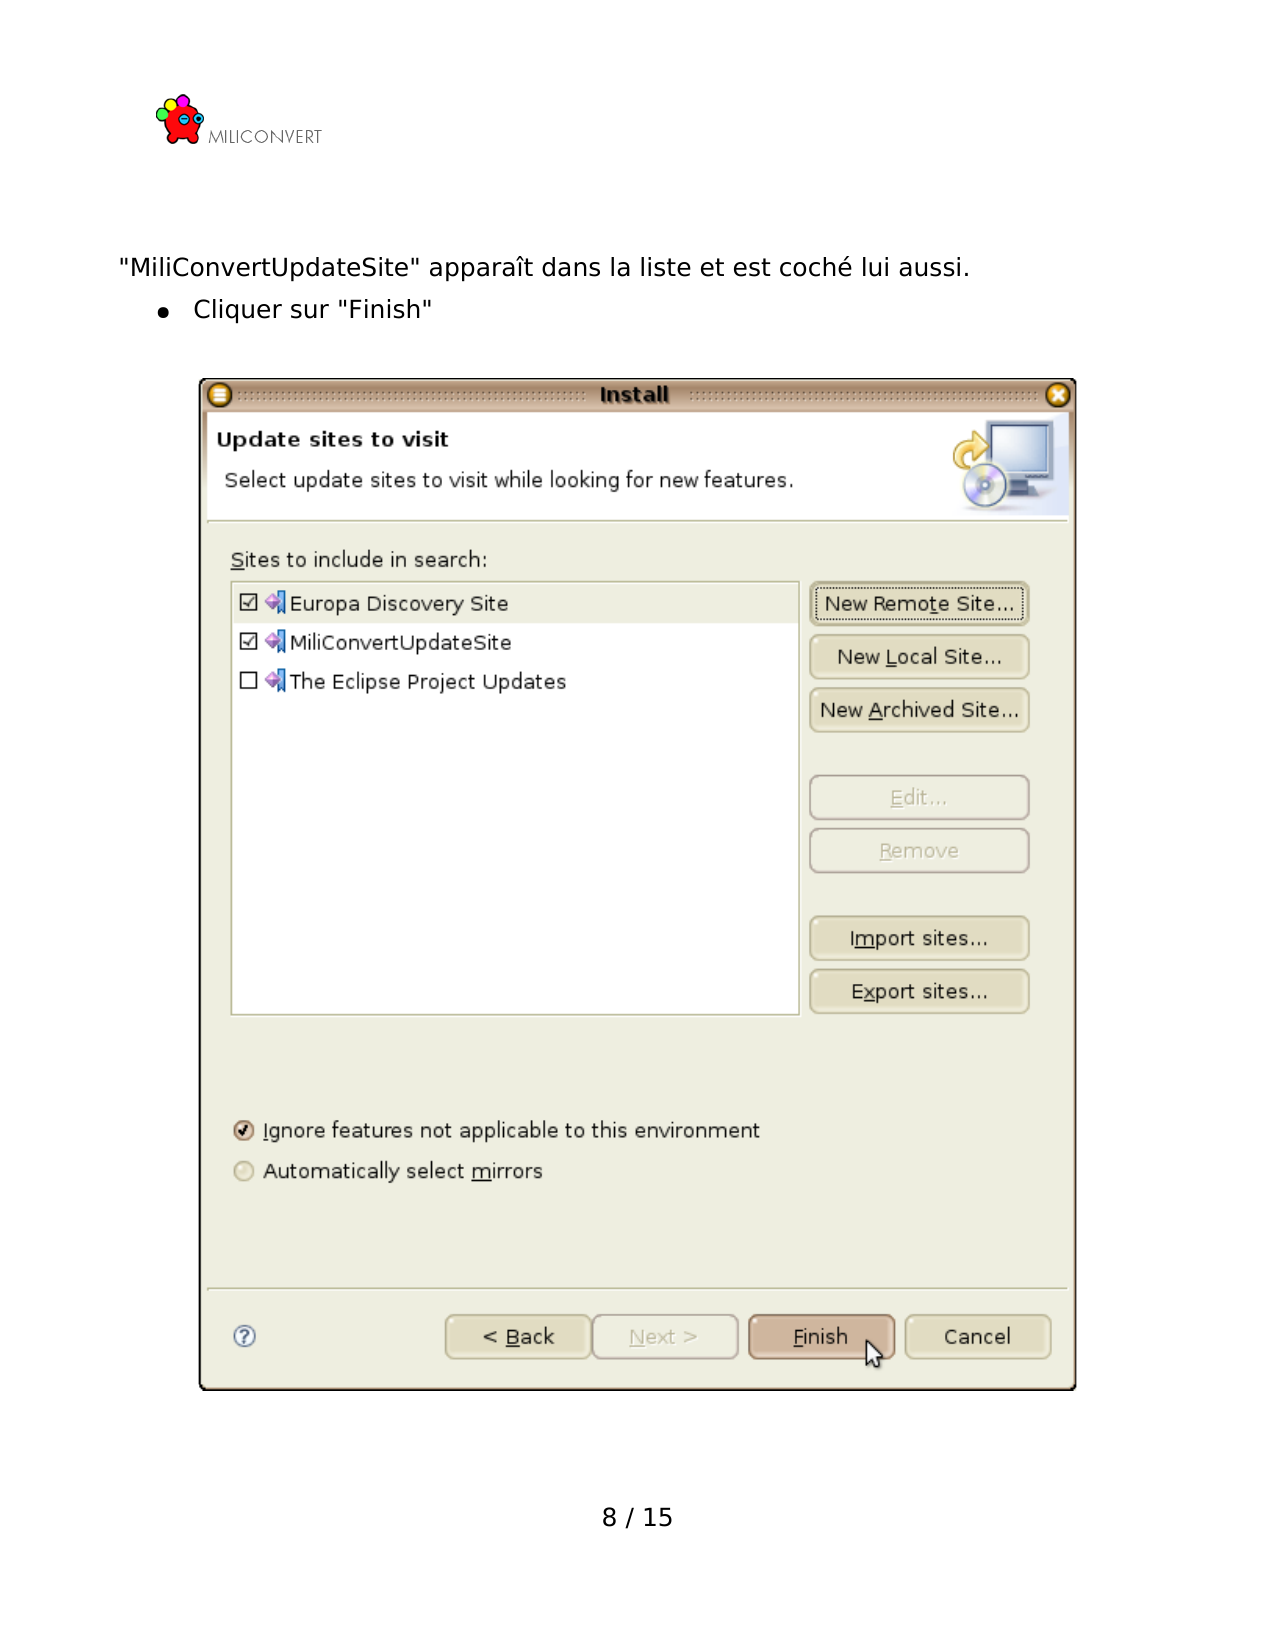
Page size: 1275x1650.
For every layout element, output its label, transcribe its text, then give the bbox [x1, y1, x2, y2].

list Cliquer sur "Finish" [156, 295, 1157, 324]
picture [198, 378, 1077, 1391]
picture [132, 69, 354, 176]
text "MiliConvertUpdateSite" apparaît dans la liste et est coché lui aussi. [118, 253, 1157, 283]
